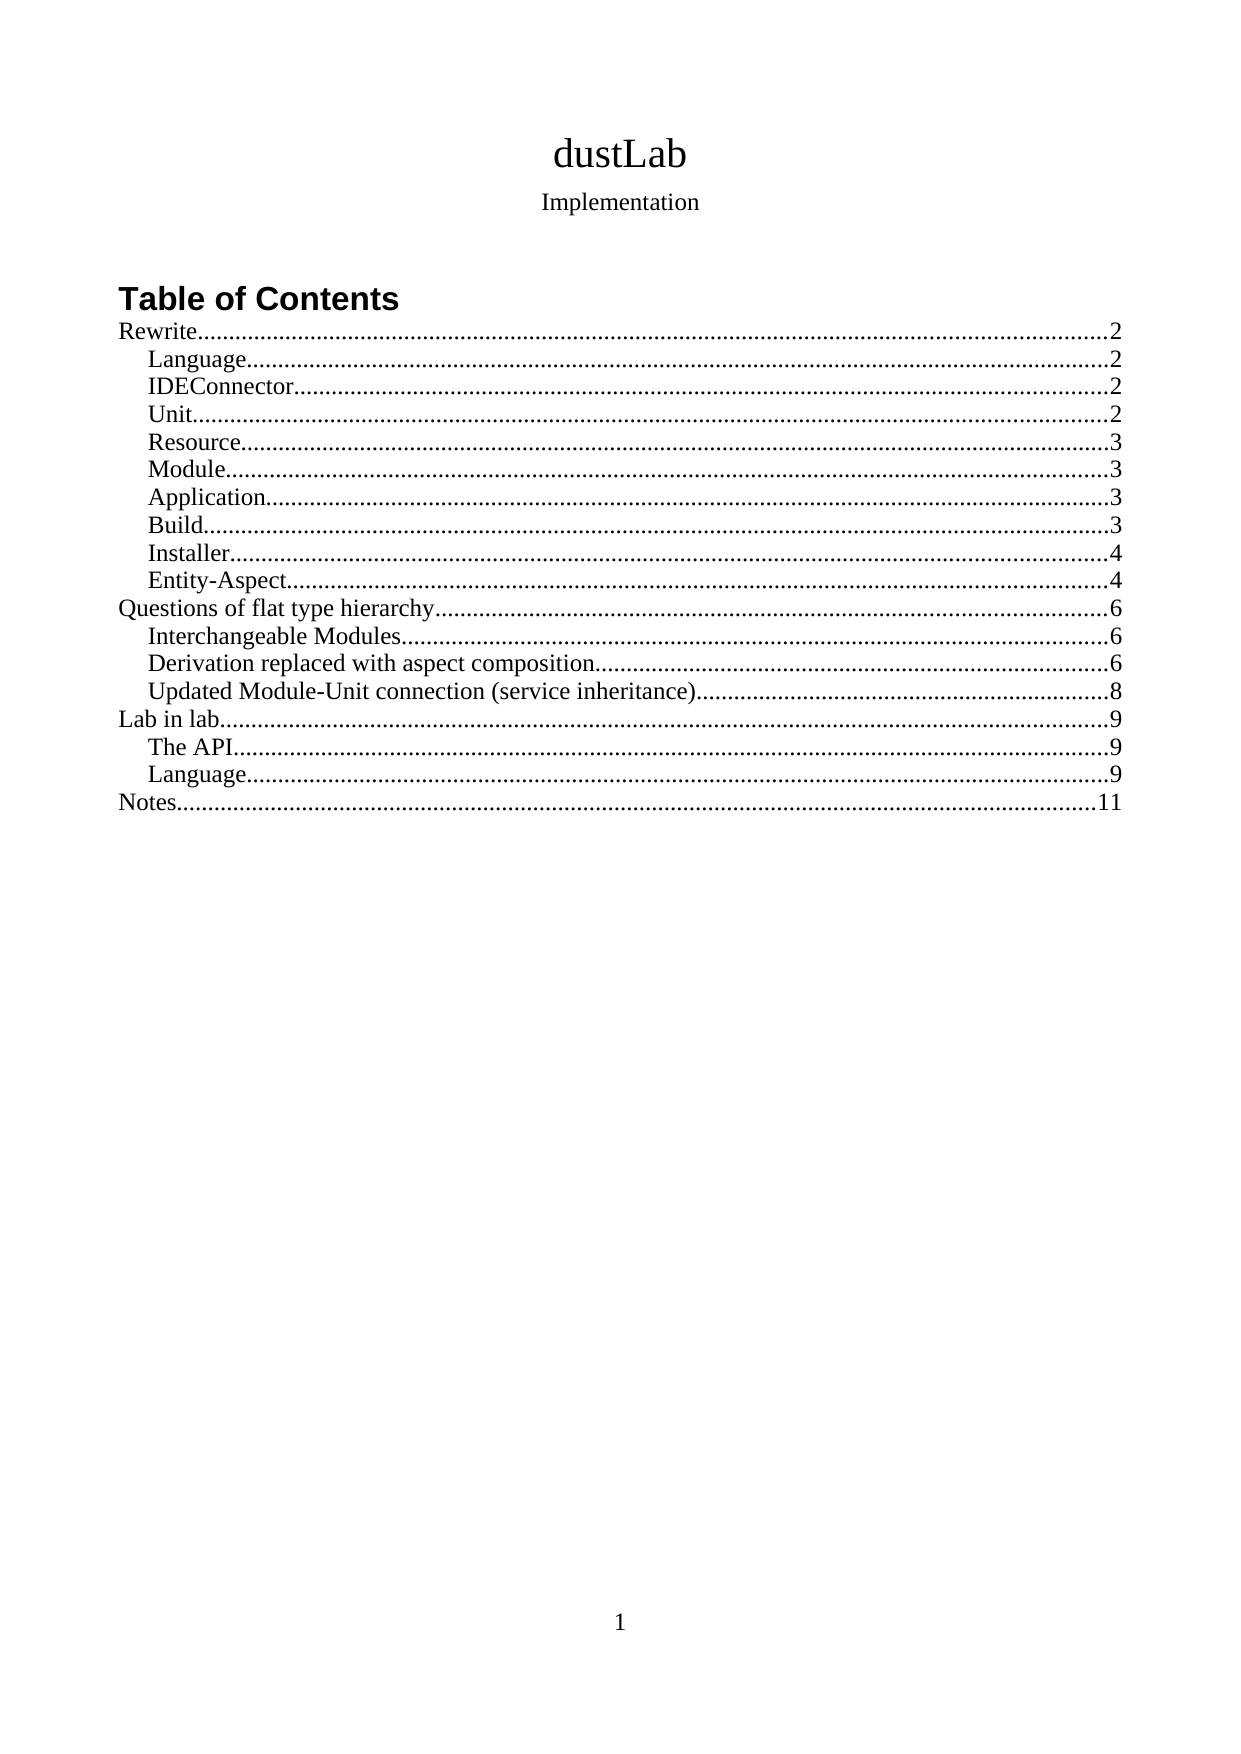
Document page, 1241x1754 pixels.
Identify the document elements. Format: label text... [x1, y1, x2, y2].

text Derivation replaced with aspect composition 6 [148, 649, 1122, 677]
text The API 9 [148, 733, 1122, 760]
text Updated Module-Unit connection (service inheritance) 8 [148, 677, 1122, 705]
text Language 2 [148, 345, 1122, 372]
text Unit 2 [148, 400, 1122, 428]
text Questions of flat type hierarchy 6 [118, 594, 1122, 622]
text Notes 11 [118, 788, 1122, 816]
text Build 3 [148, 511, 1122, 539]
text Resource 3 [148, 428, 1122, 456]
text Language 9 [148, 760, 1122, 788]
text Installer 4 [148, 539, 1122, 566]
text Implementation [118, 188, 1122, 216]
text Application 3 [148, 483, 1122, 511]
text Interchangeable Modules 6 [148, 622, 1122, 649]
subtitle Table of Contents [118, 280, 1122, 317]
text dustLab [118, 130, 1122, 176]
text Rewrite 2 [118, 317, 1122, 345]
text Lab in lab 9 [118, 705, 1122, 733]
text Entity-Aspect 4 [148, 566, 1122, 594]
text Module 3 [148, 456, 1122, 483]
text IDEConnector 2 [148, 372, 1122, 400]
